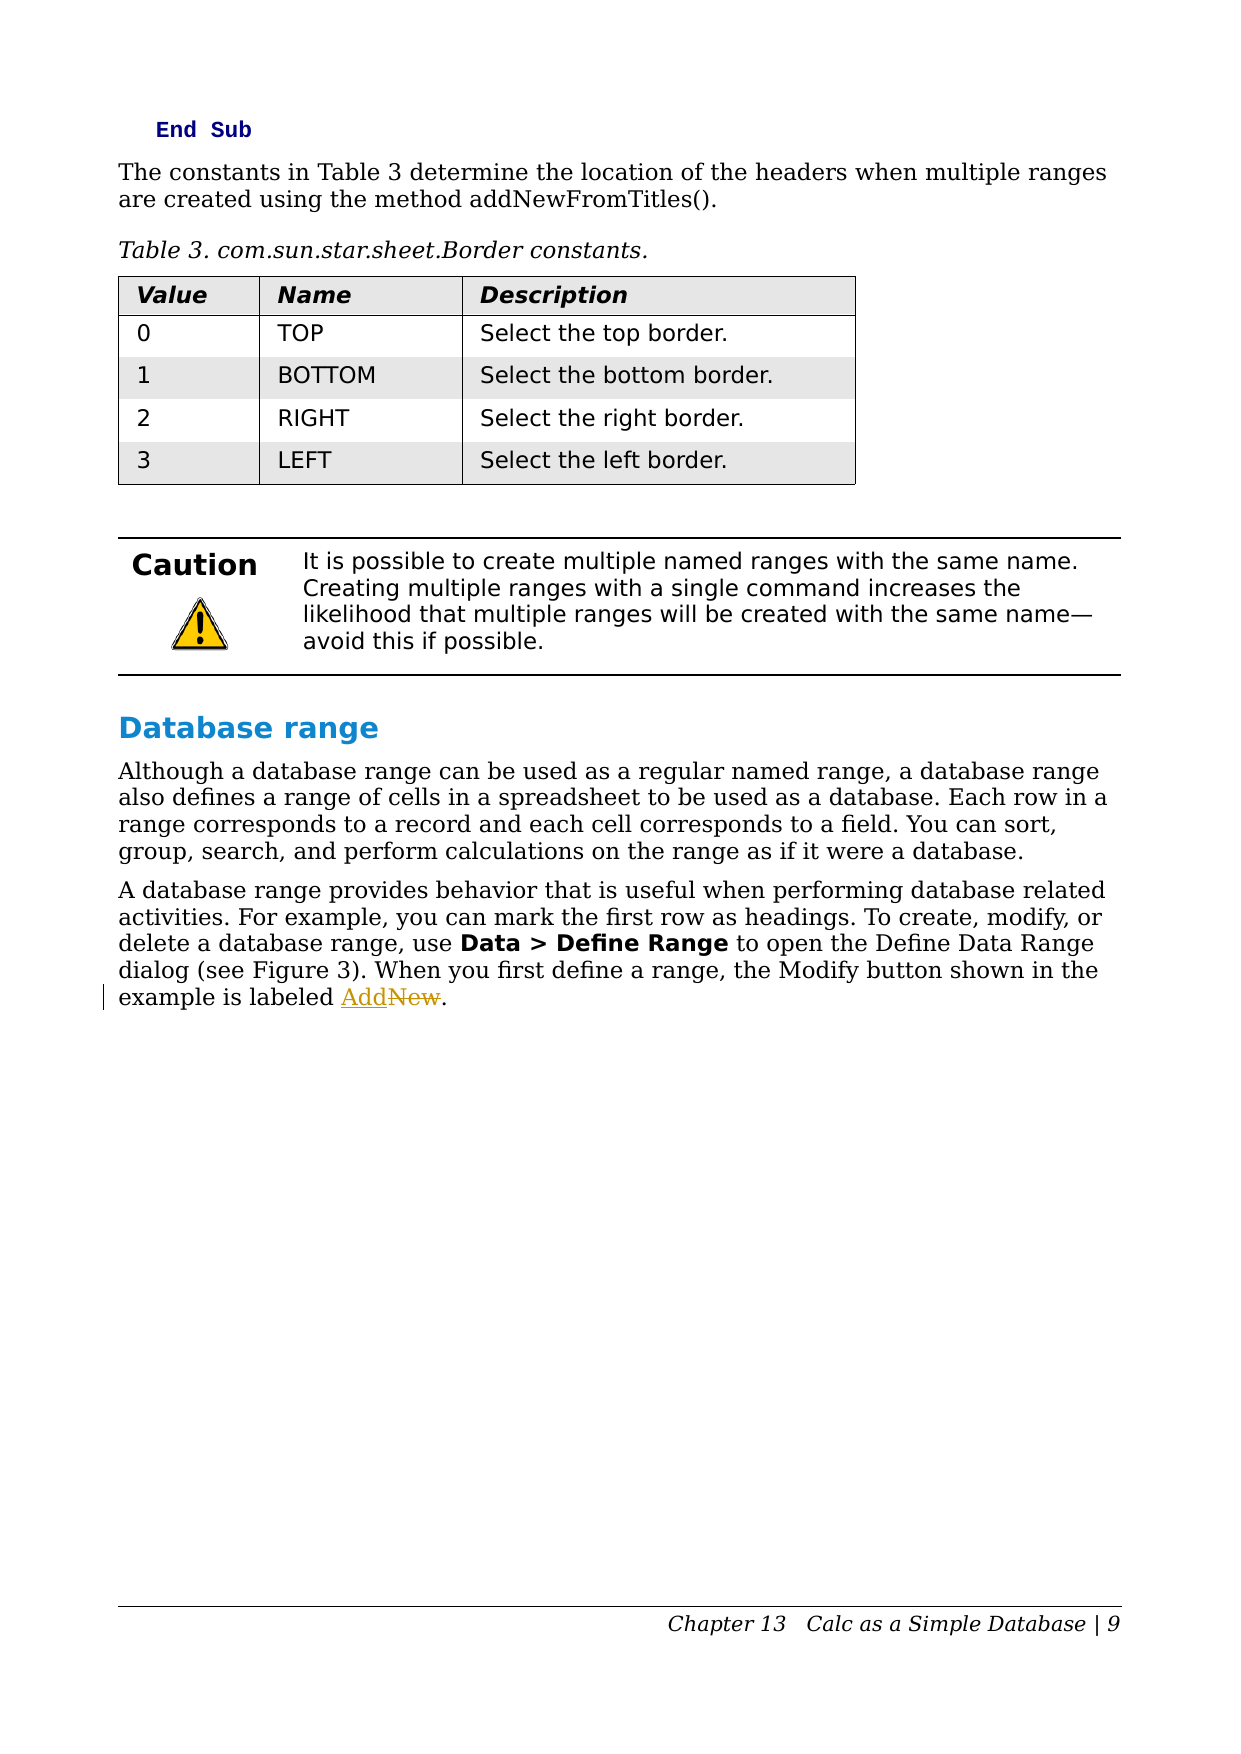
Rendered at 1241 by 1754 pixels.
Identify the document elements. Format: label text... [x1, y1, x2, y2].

table_cell Select the right border. [463, 399, 855, 442]
table_cell BOTTOM [260, 357, 462, 399]
picture [167, 593, 232, 654]
table_cell TOP [260, 316, 462, 357]
table_cell Select the bottom border. [463, 357, 855, 399]
text Table 3. com.sun.star.sheet.Border constants. [118, 237, 1122, 264]
table_header It is possible to create multiple named ranges with the same name. Creating multiple ranges with a single command increases the likelihood that multiple ranges will be created with the same name—avoid this if possible. [281, 539, 1121, 674]
subtitle Database range [118, 712, 1122, 746]
table_cell 0 [119, 316, 259, 357]
table_cell 1 [119, 357, 259, 399]
table_cell Select the left border. [463, 442, 855, 484]
text End Sub [156, 118, 1092, 144]
table_cell Select the top border. [463, 316, 855, 357]
table_cell 2 [119, 399, 259, 442]
text A database range provides behavior that is useful when performing database related activities. For example, you can mark the first row as headings. To create, modify, or delete a database range, use Data > Define Range to open the Define Data Range dialog (see Figure 3). When you first define a range, the Modify button shown in the example is labeled Add. [118, 877, 1122, 1010]
table_header Description [463, 277, 855, 314]
table_cell 3 [119, 442, 259, 484]
table_header Name [260, 277, 462, 314]
text Although a database range can be used as a regular named range, a database range also defines a range of cells in a spreadsheet to be used as a database. Each row in a range corresponds to a record and each cell corresponds to a field. You can sort, group, search, and perform calculations on the range as if it were a database. [118, 758, 1122, 864]
text The constants in Table 3 determine the location of the headers when multiple ranges are created using the method addNewFromTitles(). [118, 159, 1122, 212]
table_cell RIGHT [260, 399, 462, 442]
table_header Value [119, 277, 259, 314]
table_header Caution [118, 539, 281, 674]
table_cell LEFT [260, 442, 462, 484]
